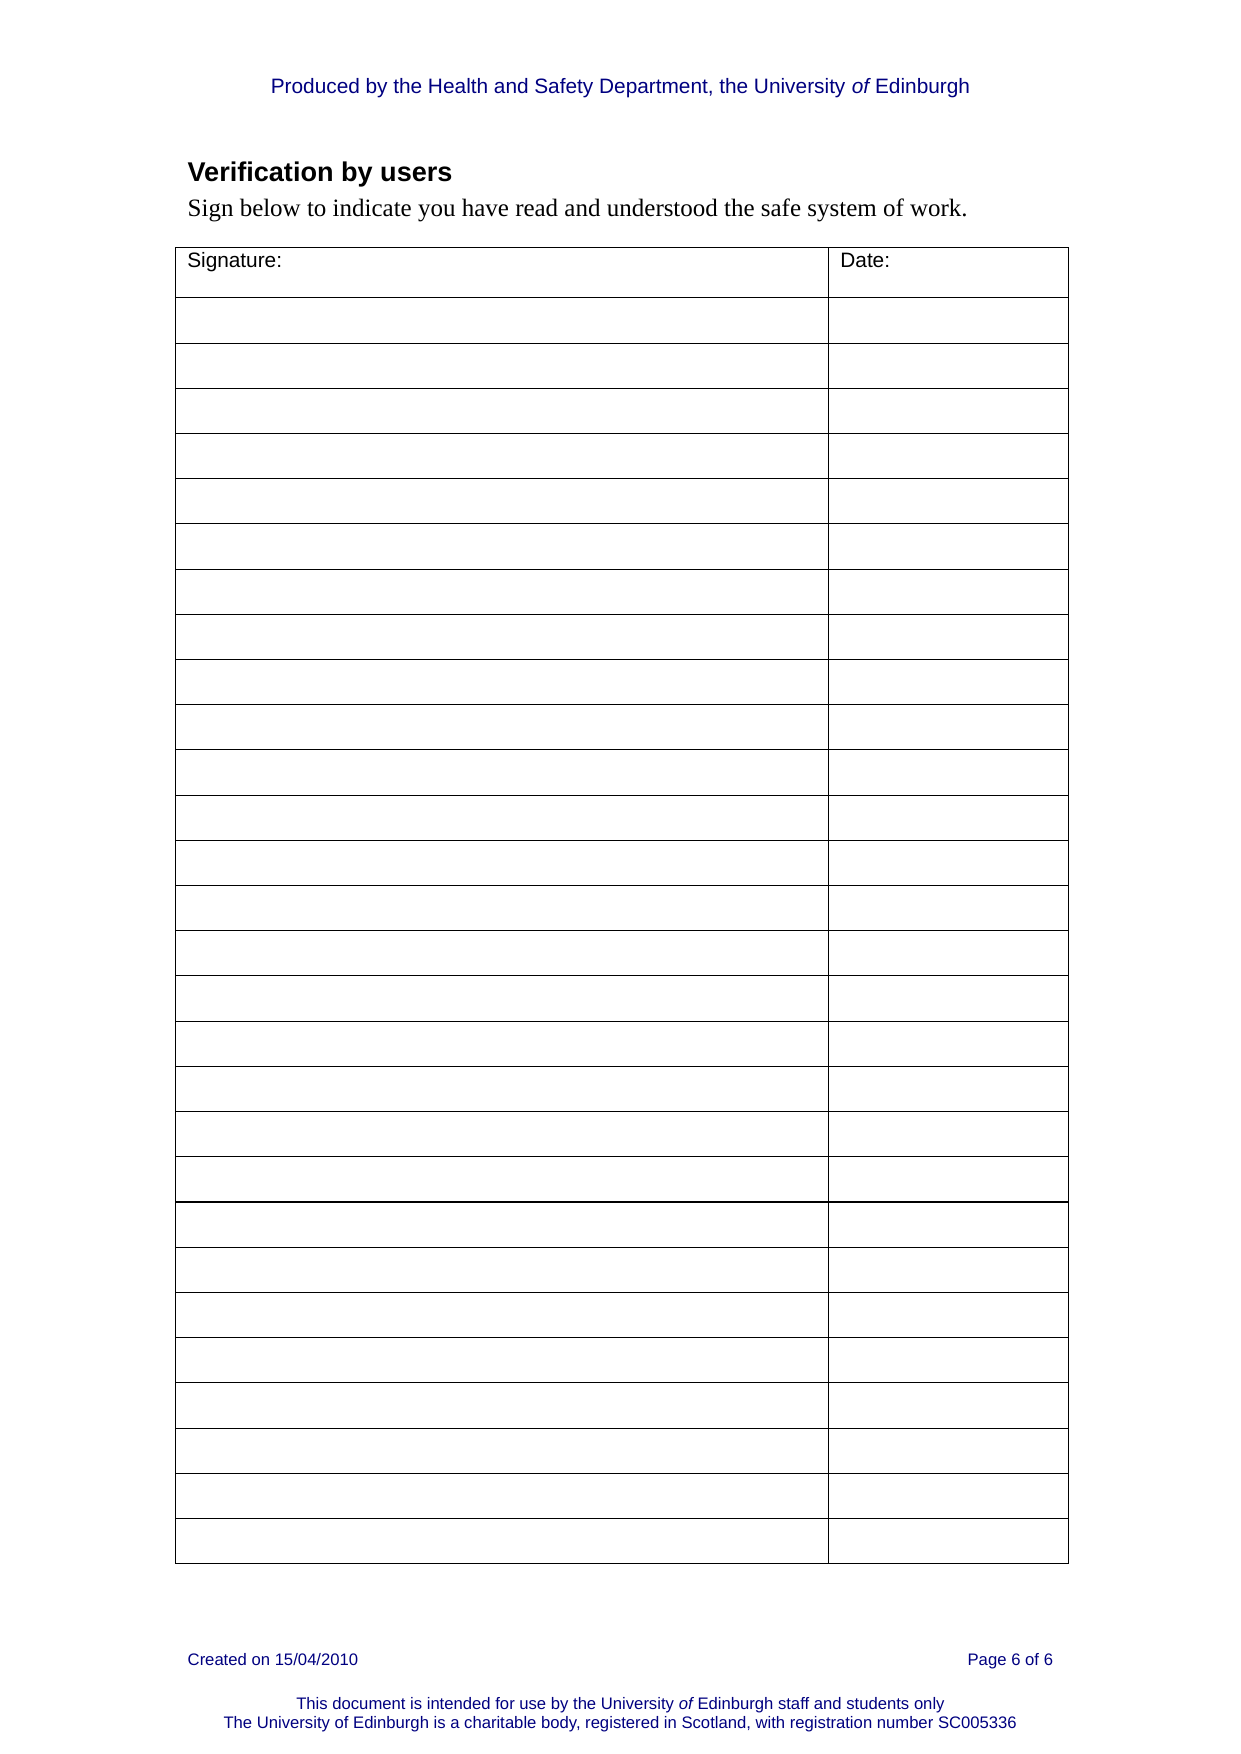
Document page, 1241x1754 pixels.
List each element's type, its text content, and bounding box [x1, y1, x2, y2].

table_cell [829, 479, 1068, 523]
table_cell [829, 705, 1068, 749]
table_cell [829, 1474, 1068, 1518]
table_cell [176, 1112, 828, 1156]
table_cell [829, 298, 1068, 342]
table_cell [829, 1112, 1068, 1156]
table_cell [176, 434, 828, 478]
table_cell [176, 389, 828, 433]
table_cell [829, 1383, 1068, 1427]
table_cell [829, 750, 1068, 794]
table_cell [829, 931, 1068, 975]
table_cell [176, 886, 828, 930]
table_cell [829, 344, 1068, 388]
table_cell [176, 660, 828, 704]
table_cell [176, 1293, 828, 1337]
table_header Signature: [176, 248, 828, 297]
table_cell [829, 1429, 1068, 1473]
table_cell [176, 1067, 828, 1111]
table_cell [829, 796, 1068, 840]
table_cell [176, 1203, 828, 1247]
table_cell [829, 524, 1068, 568]
text Sign below to indicate you have read and understood the safe system of work. [187, 193, 1053, 222]
table_cell [829, 1248, 1068, 1292]
table_cell [829, 841, 1068, 885]
table_cell [829, 1293, 1068, 1337]
subtitle Verification by users [187, 156, 1053, 187]
table_cell [176, 705, 828, 749]
table_cell [176, 931, 828, 975]
table_cell [176, 1474, 828, 1518]
table_cell [176, 298, 828, 342]
table_cell [176, 524, 828, 568]
table_cell [829, 1157, 1068, 1201]
table_cell [829, 389, 1068, 433]
table_header Date: [829, 248, 1068, 297]
table_cell [176, 841, 828, 885]
table_cell [176, 344, 828, 388]
table_cell [829, 570, 1068, 614]
table_cell [176, 1519, 828, 1563]
table_cell [829, 615, 1068, 659]
table_cell [176, 1157, 828, 1201]
table_cell [829, 1519, 1068, 1563]
table_cell [829, 434, 1068, 478]
table_cell [176, 615, 828, 659]
table_cell [176, 976, 828, 1021]
table_cell [829, 1022, 1068, 1066]
table_cell [176, 796, 828, 840]
table_cell [176, 570, 828, 614]
table_cell [176, 1022, 828, 1066]
table_cell [176, 1248, 828, 1292]
table_cell [176, 750, 828, 794]
table_cell [176, 1383, 828, 1427]
table_cell [829, 1203, 1068, 1247]
table_cell [829, 976, 1068, 1021]
table_cell [176, 479, 828, 523]
table_cell [829, 886, 1068, 930]
table_cell [829, 1067, 1068, 1111]
table_cell [829, 660, 1068, 704]
table_cell [829, 1338, 1068, 1382]
table_cell [176, 1338, 828, 1382]
table_cell [176, 1429, 828, 1473]
